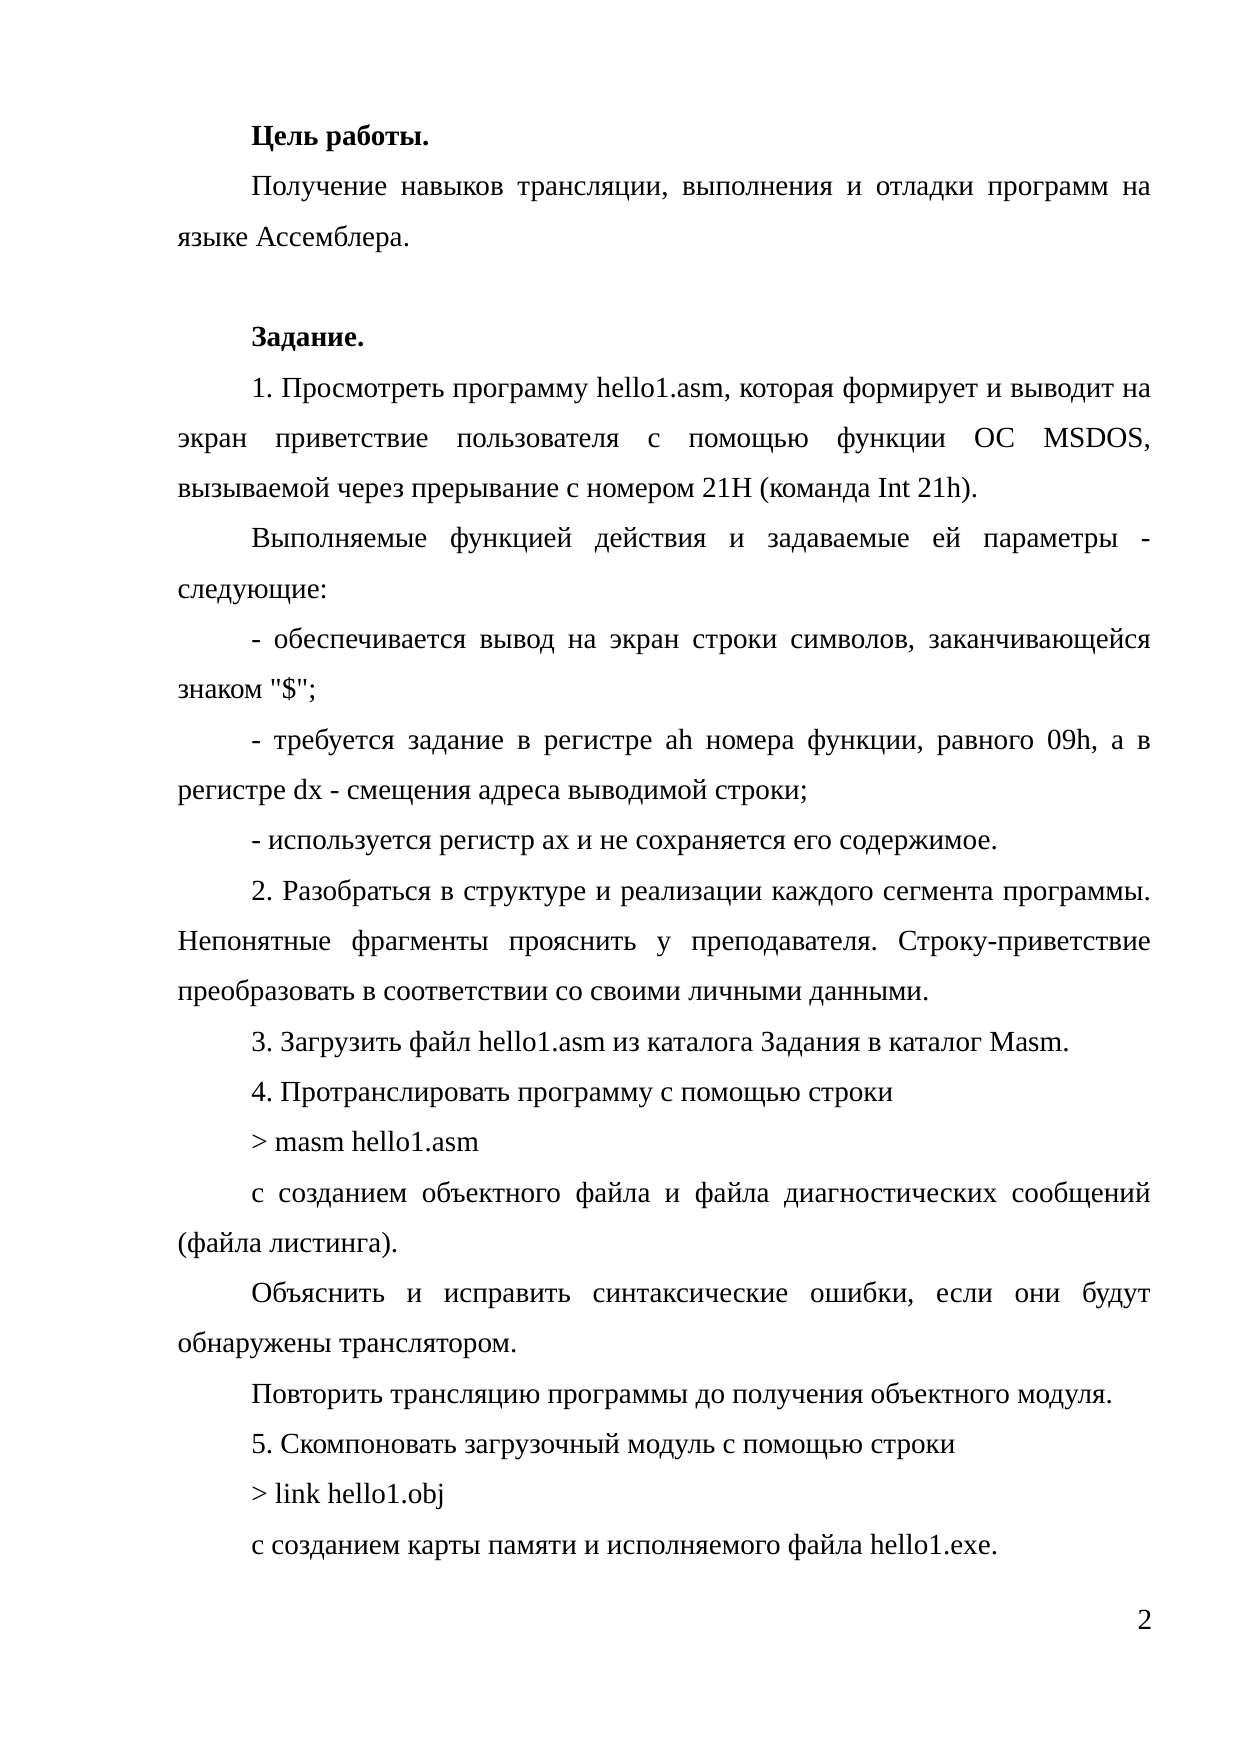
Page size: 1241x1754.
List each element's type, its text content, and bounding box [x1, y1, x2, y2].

text 3. Загрузить файл hello1.asm из каталога Задания в каталог Masm. [177, 1024, 1152, 1057]
text с созданием карты памяти и исполняемого файла hello1.exe. [177, 1527, 1152, 1560]
text 5. Скомпоновать загрузочный модуль с помощью строки [177, 1426, 1152, 1460]
text > masm hello1.asm [177, 1124, 1152, 1158]
text 4. Протранслировать программу с помощью строки [177, 1074, 1152, 1108]
text - используется регистр ax и не сохраняется его содержимое. [177, 822, 1152, 856]
text Объяснить и исправить синтаксические ошибки, если они будут обнаружены транслятором. [177, 1275, 1152, 1359]
subtitle Задание. [177, 319, 1152, 353]
text Выполняемые функцией действия и задаваемые ей параметры - следующие: [177, 521, 1152, 604]
text c созданием объектного файла и файла диагностических сообщений (файла листинга). [177, 1175, 1152, 1258]
text Получение навыков трансляции, выполнения и отладки программ на языке Ассемблера. [177, 168, 1152, 252]
text 1. Просмотреть программу hello1.asm, которая формирует и выводит на экран приветствие пользователя с помощью функции ОС MSDOS, вызываемой через прерывание с номером 21H (команда Int 21h). [177, 370, 1152, 504]
text Повторить трансляцию программы до получения объектного модуля. [177, 1376, 1152, 1409]
text 2. Разобраться в структуре и реализации каждого сегмента программы. Непонятные фрагменты прояснить у преподавателя. Строку-приветствие преобразовать в соответствии со своими личными данными. [177, 873, 1152, 1007]
subtitle Цель работы. [177, 118, 1152, 152]
text - обеспечивается вывод на экран строки символов, заканчивающейся знаком "$"; [177, 621, 1152, 705]
text > link hello1.obj [177, 1477, 1152, 1510]
text - требуется задание в регистре ah номера функции, равного 09h, а в регистре dx - смещения адреса выводимой строки; [177, 722, 1152, 806]
